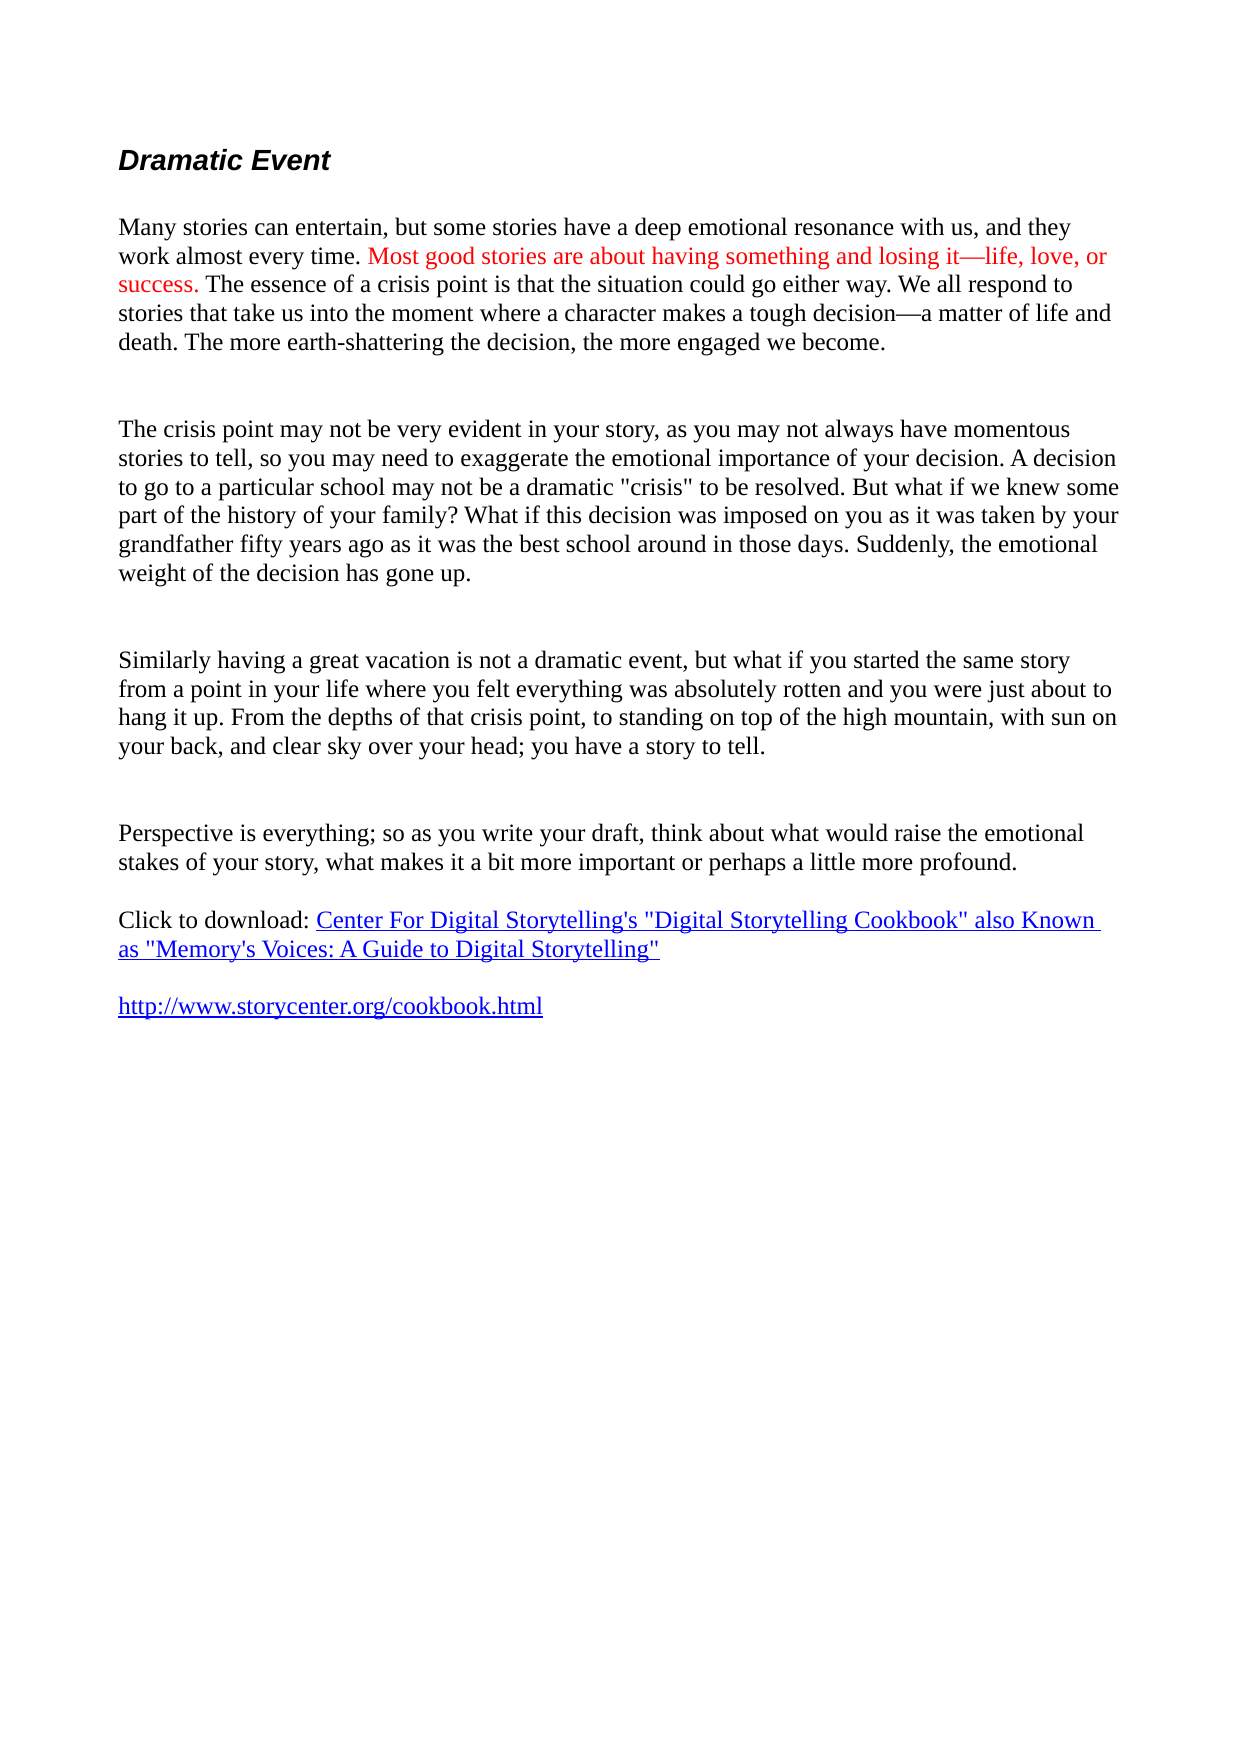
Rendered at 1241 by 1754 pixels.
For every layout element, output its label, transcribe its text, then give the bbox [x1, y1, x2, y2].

text http://www.storycenter.org/cookbook.html [118, 991, 1122, 1020]
text Click to download: Center For Digital Storytelling's "Digital Storytelling Cookbook" also Known as "Memory's Voices: A Guide to Digital Storytelling" [118, 905, 1122, 962]
text Similarly having a great vacation is not a dramatic event, but what if you started the same story from a point in your life where you felt everything was absolutely rotten and you were just about to hang it up. From the depths of that crisis point, to standing on top of the high mountain, with sun on your back, and clear sky over your head; you have a story to tell. [118, 645, 1122, 760]
text Perspective is everything; so as you write your draft, think about what would raise the emotional stakes of your story, what makes it a bit more important or perhaps a little more profound. [118, 818, 1122, 876]
text Many stories can entertain, but some stories have a deep emotional resonance with us, and they work almost every time. Most good stories are about having something and losing it—life, love, or success. The essence of a crisis point is that the situation could go either way. We all respond to stories that take us into the moment where a character makes a tough decision—a matter of life and death. The more earth-shattering the decision, the more engaged we become. [118, 212, 1122, 356]
subtitle Dramatic Event [118, 143, 1122, 177]
text The crisis point may not be very evident in your story, as you may not always have momentous stories to tell, so you may need to exaggerate the emotional importance of your decision. A decision to go to a particular school may not be a dramatic "crisis" to be resolved. But what if we knew some part of the history of your family? What if this decision was imposed on you as it was taken by your grandfather fifty years ago as it was the best school around in those days. Suddenly, the emotional weight of the decision has gone up. [118, 414, 1122, 587]
